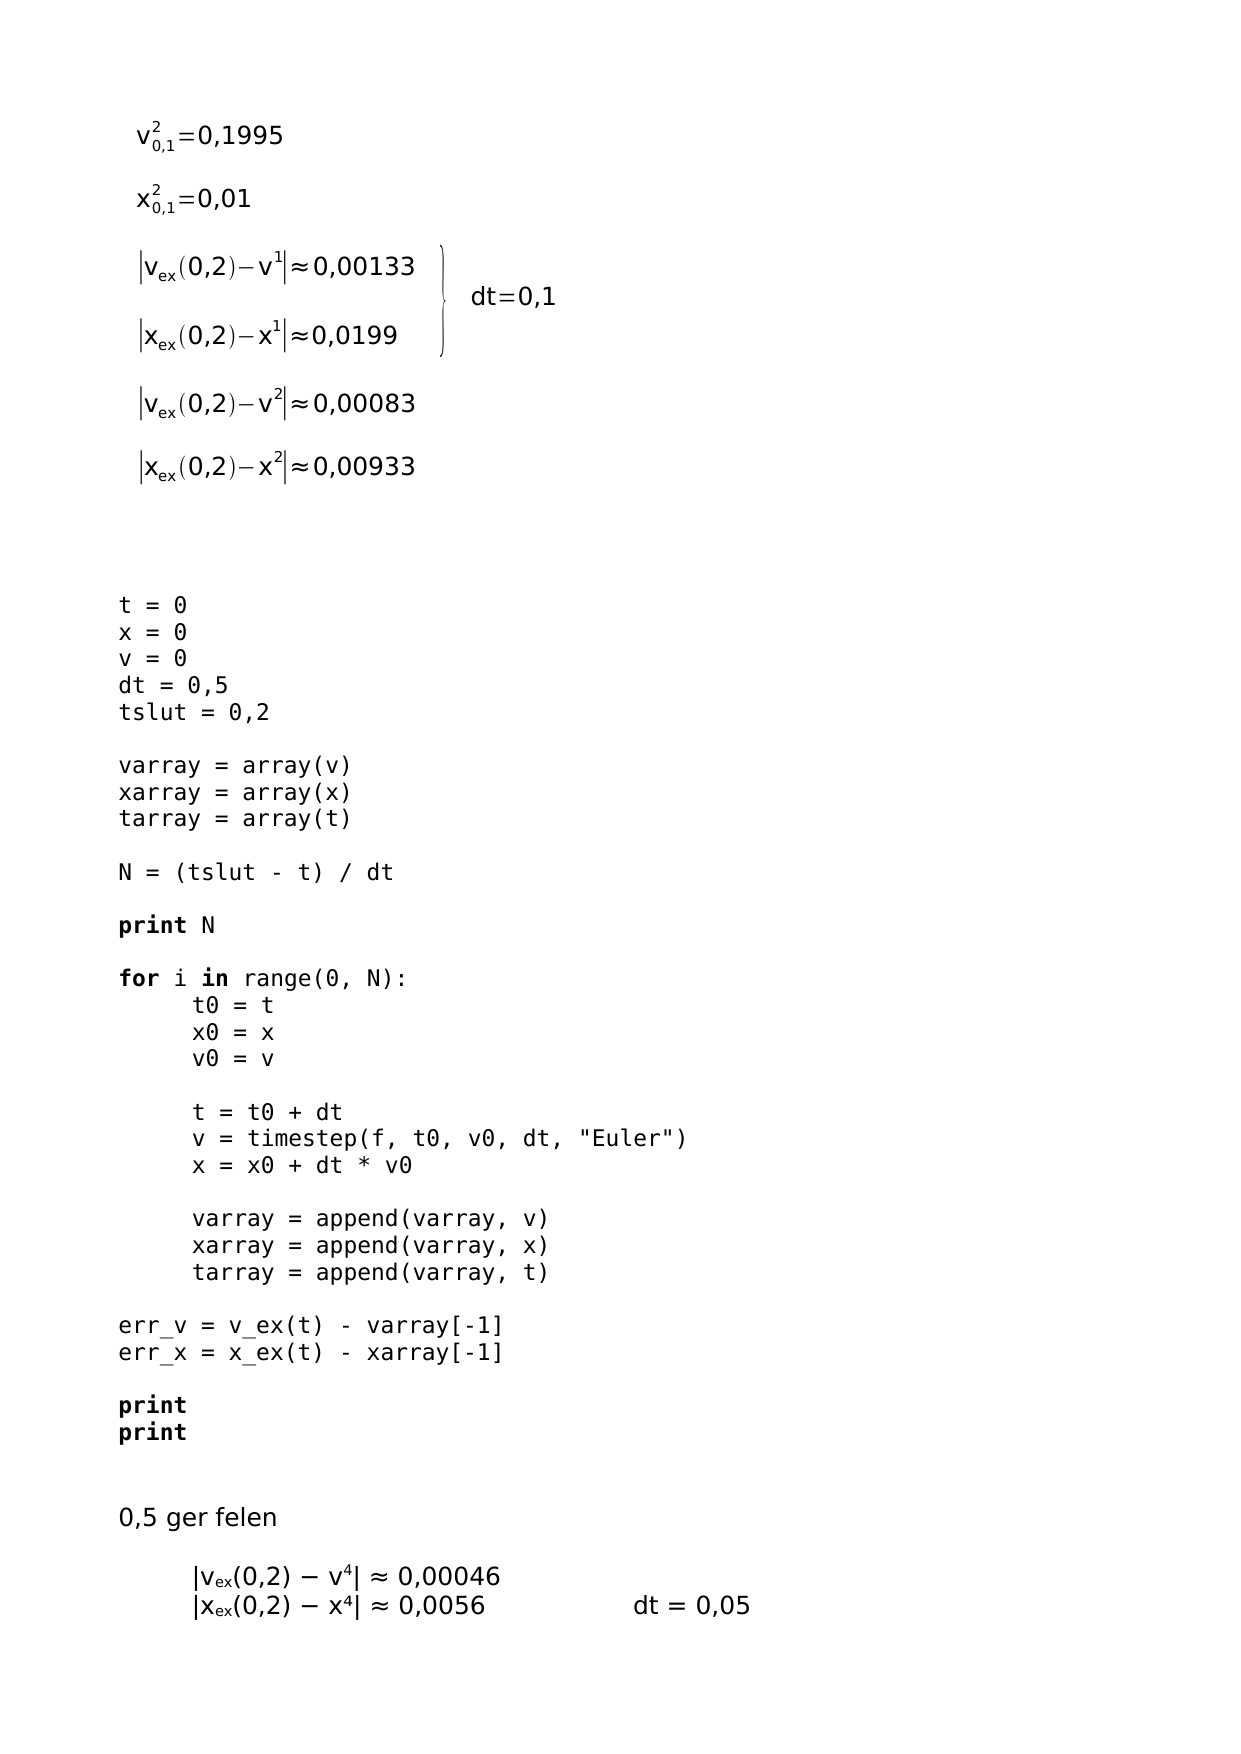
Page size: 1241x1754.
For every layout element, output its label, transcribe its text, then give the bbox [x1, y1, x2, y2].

text dt = 0,5 [118, 672, 1122, 699]
text 0,5 ger felen [118, 1504, 1122, 1533]
text print [118, 1419, 1122, 1445]
text |xex(0,2) − x⁴| ≈ 0,0056 dt = 0,05 [118, 1591, 1122, 1620]
text v = 0 [118, 645, 1122, 672]
text tarray = array(t) [118, 805, 1122, 832]
text |vex(0,2) − v4| ≈ 0,00046 [118, 1562, 1122, 1591]
text varray = append(varray, v) [118, 1205, 1122, 1232]
text tslut = 0,2 [118, 699, 1122, 725]
text for i in range(0, N): [118, 965, 1122, 992]
text t = t0 + dt [118, 1099, 1122, 1125]
text x = 0 [118, 619, 1122, 645]
text xarray = append(varray, x) [118, 1232, 1122, 1259]
text v = timestep(f, t0, v0, dt, "Euler") [118, 1125, 1122, 1152]
text print [118, 1392, 1122, 1419]
text v0 = v [118, 1045, 1122, 1072]
text N = (tslut - t) / dt [118, 859, 1122, 885]
text varray = array(v) [118, 752, 1122, 779]
text err_v = v_ex(t) - varray[-1] [118, 1312, 1122, 1339]
text t = 0 [118, 592, 1122, 619]
text xarray = array(x) [118, 779, 1122, 805]
text print N [118, 912, 1122, 939]
text t0 = t [118, 992, 1122, 1019]
text x = x0 + dt * v0 [118, 1152, 1122, 1179]
text err_x = x_ex(t) - xarray[-1] [118, 1339, 1122, 1365]
text tarray = append(varray, t) [118, 1259, 1122, 1285]
text x0 = x [118, 1019, 1122, 1045]
